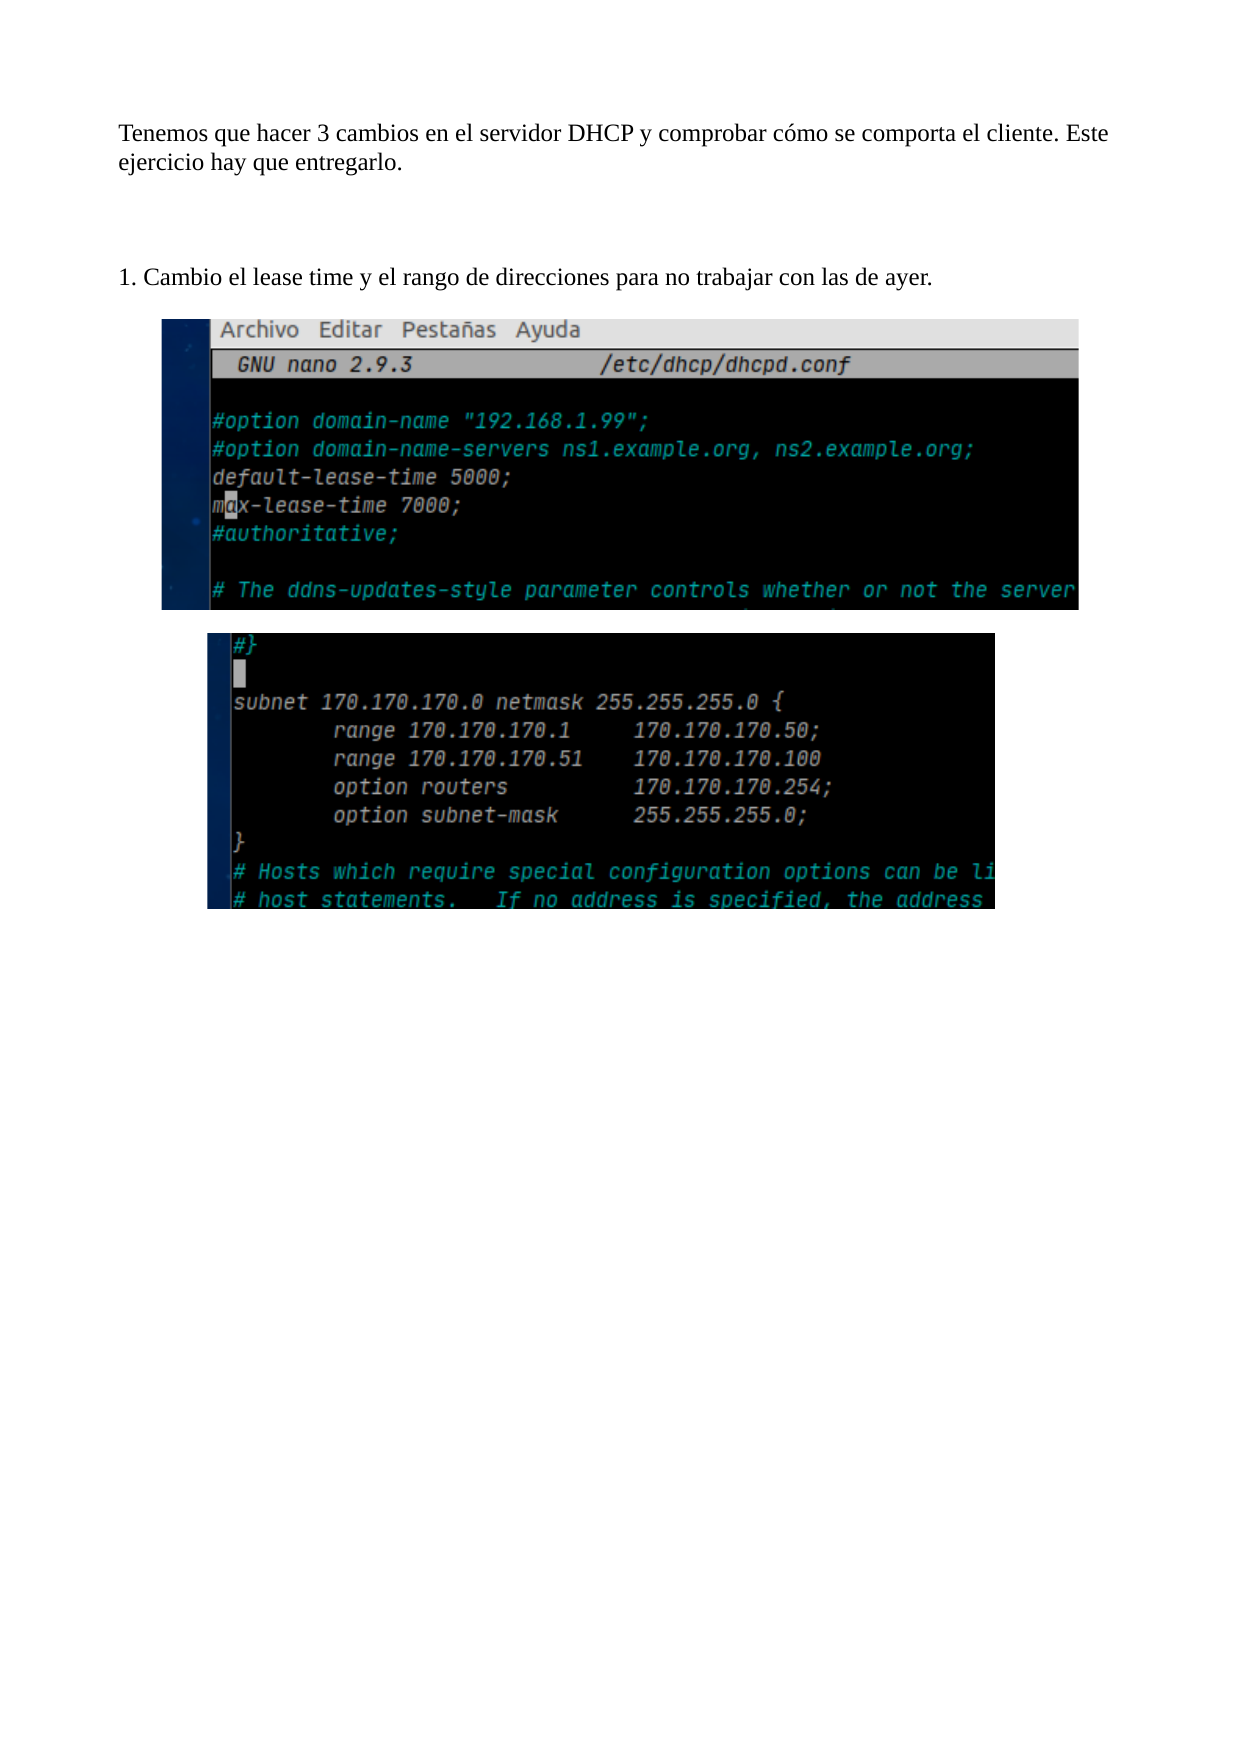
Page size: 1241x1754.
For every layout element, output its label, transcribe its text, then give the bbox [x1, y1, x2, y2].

text 1. Cambio el lease time y el rango de direcciones para no trabajar con las de ayer. [118, 262, 1122, 291]
picture [161, 319, 1079, 610]
text Tenemos que hacer 3 cambios en el servidor DHCP y comprobar cómo se comporta el cliente. Este ejercicio hay que entregarlo. [118, 118, 1122, 176]
picture [207, 633, 995, 909]
